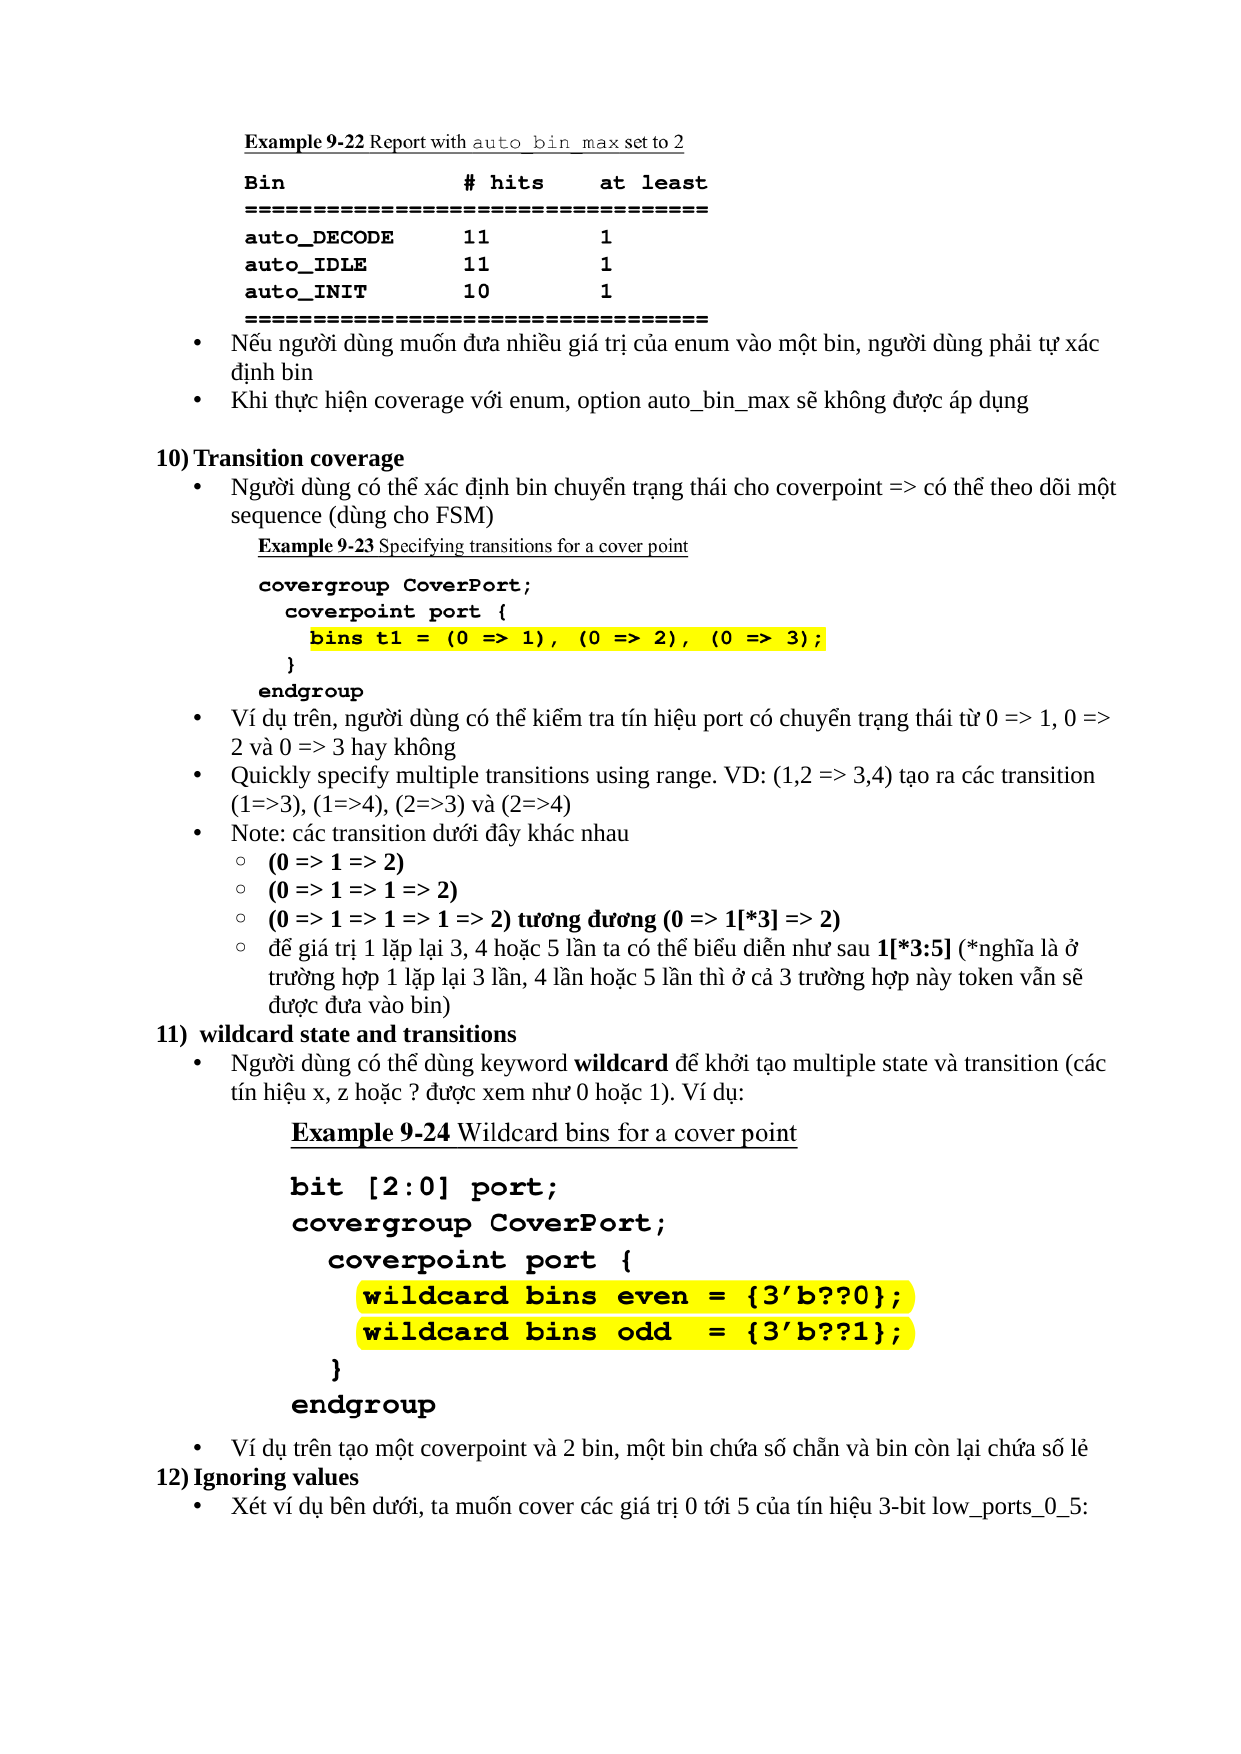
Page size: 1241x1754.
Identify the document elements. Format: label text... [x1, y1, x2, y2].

list Ví dụ trên tạo một coverpoint và 2 bin, một bin chứa số chẵn và bin còn lại chứa số lẻ [193, 1106, 1122, 1462]
list Người dùng có thể dùng keyword wildcard để khởi tạo multiple state và transition (các tín hiệu x, z hoặc ? được xem như 0 hoặc 1). Ví dụ: [193, 1048, 1122, 1106]
list (0 => 1 => 1 => 1 => 2) tương đương (0 => 1[*3] => 2) [231, 904, 1122, 933]
list Ignoring values [156, 1462, 1122, 1491]
list Xét ví dụ bên dưới, ta muốn cover các giá trị 0 tới 5 của tín hiệu 3-bit low_ports_0_5: [193, 1491, 1122, 1520]
list Quickly specify multiple transitions using range. VD: (1,2 => 3,4) tạo ra các transition (1=>3), (1=>4), (2=>3) và (2=>4) [193, 761, 1122, 818]
picture [237, 118, 1003, 328]
list Transition coverage [156, 443, 1122, 472]
list Nếu người dùng muốn đưa nhiều giá trị của enum vào một bin, người dùng phải tự xác định bin [193, 118, 1122, 386]
list (0 => 1 => 2) [231, 847, 1122, 876]
list (0 => 1 => 1 => 2) [231, 876, 1122, 904]
picture [251, 529, 989, 703]
list Người dùng có thể xác định bin chuyển trạng thái cho coverpoint => có thể theo dõi một sequence (dùng cho FSM) [193, 472, 1122, 529]
list để giá trị 1 lặp lại 3, 4 hoặc 5 lần ta có thể biểu diễn như sau 1[*3:5] (*nghĩa là ở trường hợp 1 lặp lại 3 lần, 4 lần hoặc 5 lần thì ở cả 3 trường hợp này token vẫn sẽ được đưa vào bin) [231, 933, 1122, 1019]
picture [271, 1105, 969, 1434]
list Ví dụ trên, người dùng có thể kiểm tra tín hiệu port có chuyển trạng thái từ 0 => 1, 0 => 2 và 0 => 3 hay không [193, 529, 1122, 761]
list wildcard state and transitions [156, 1019, 1122, 1048]
list Khi thực hiện coverage với enum, option auto_bin_max sẽ không được áp dụng [193, 386, 1122, 443]
list Note: các transition dưới đây khác nhau [193, 818, 1122, 847]
